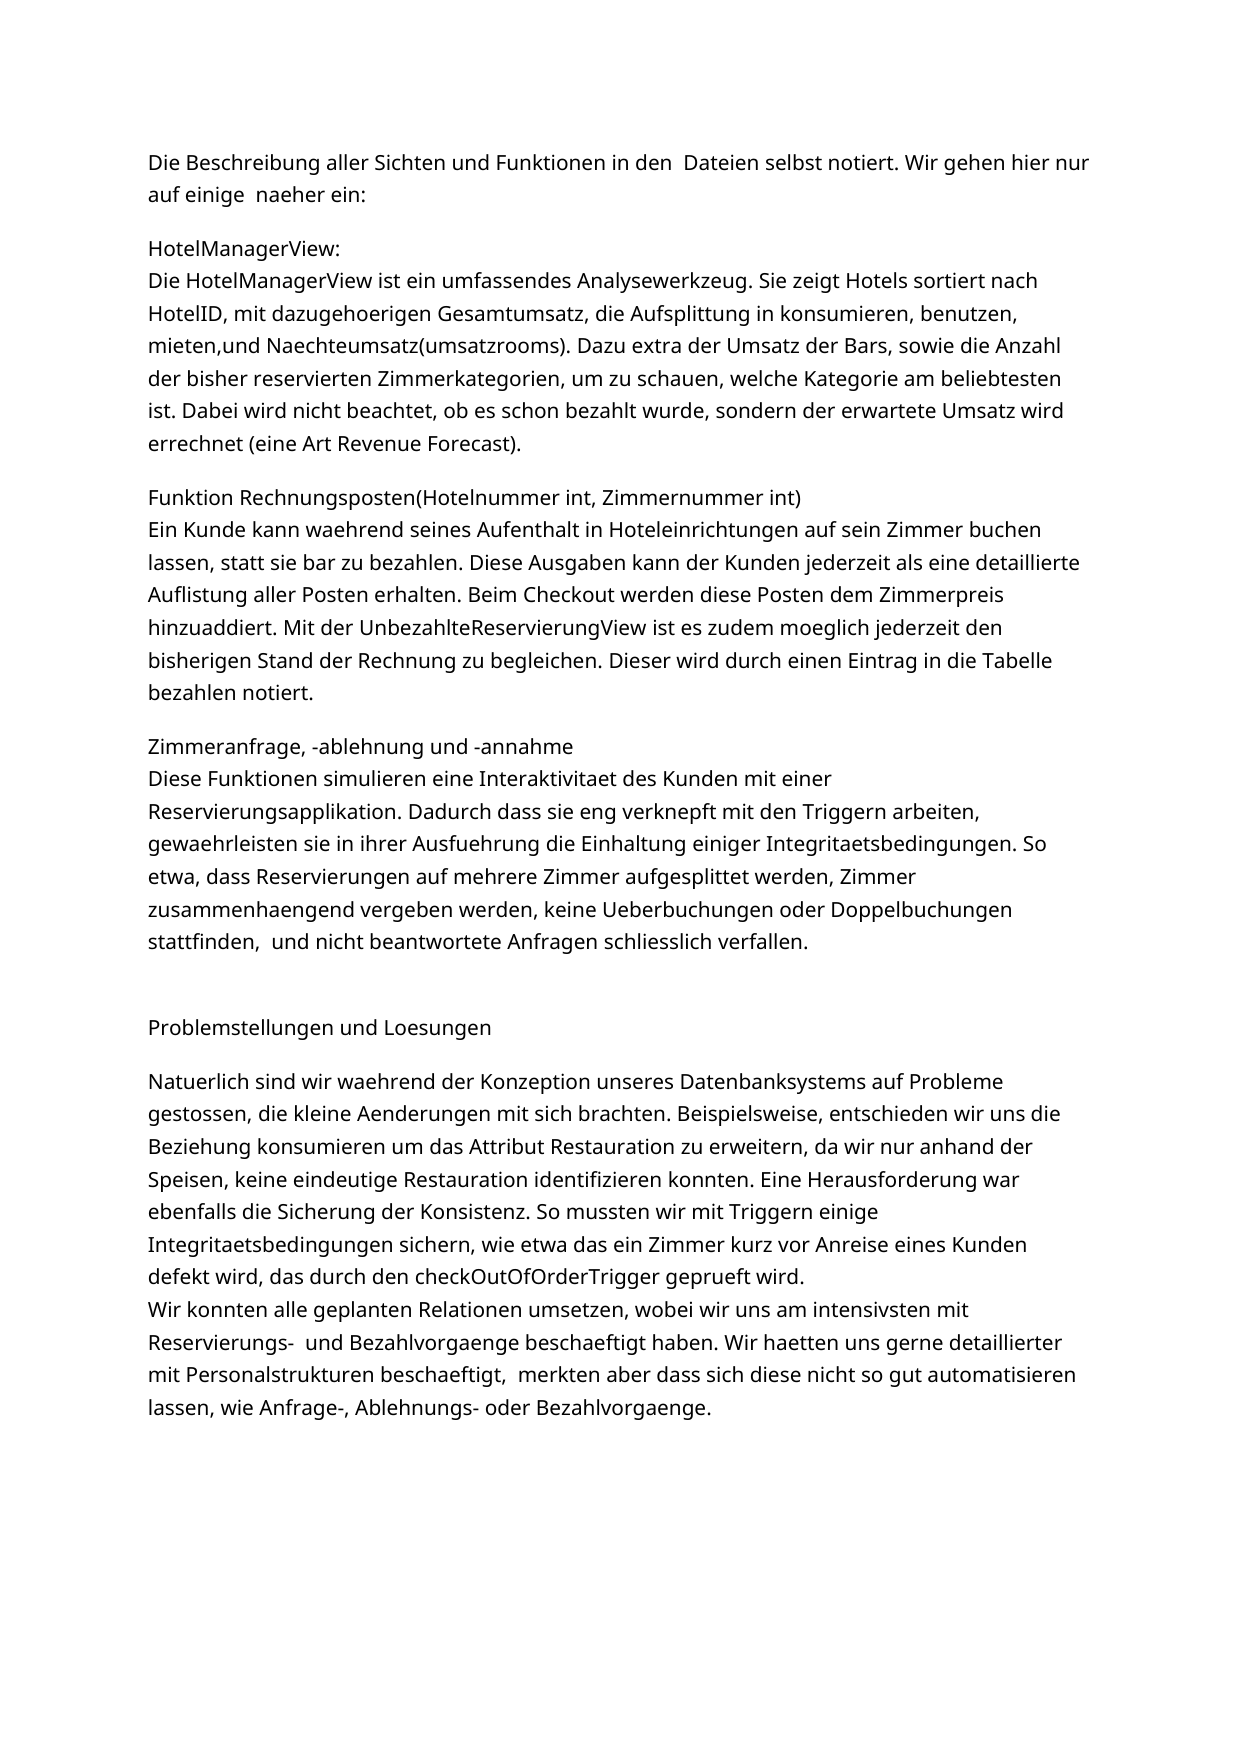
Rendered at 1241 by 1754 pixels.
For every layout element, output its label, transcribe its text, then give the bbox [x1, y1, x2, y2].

text Zimmeranfrage, -ablehnung und -annahme Diese Funktionen simulieren eine Interaktivitaet des Kunden mit einer Reservierungsapplikation. Dadurch dass sie eng verknepft mit den Triggern arbeiten, gewaehrleisten sie in ihrer Ausfuehrung die Einhaltung einiger Integritaetsbedingungen. So etwa, dass Reservierungen auf mehrere Zimmer aufgesplittet werden, Zimmer zusammenhaengend vergeben werden, keine Ueberbuchungen oder Doppelbuchungen stattfinden, und nicht beantwortete Anfragen schliesslich verfallen. [148, 732, 1093, 956]
text Problemstellungen und Loesungen [148, 981, 1093, 1042]
text Natuerlich sind wir waehrend der Konzeption unseres Datenbanksystems auf Probleme gestossen, die kleine Aenderungen mit sich brachten. Beispielsweise, entschieden wir uns die Beziehung konsumieren um das Attribut Restauration zu erweitern, da wir nur anhand der Speisen, keine eindeutige Restauration identifizieren konnten. Eine Herausforderung war ebenfalls die Sicherung der Konsistenz. So mussten wir mit Triggern einige Integritaetsbedingungen sichern, wie etwa das ein Zimmer kurz vor Anreise eines Kunden defekt wird, das durch den checkOutOfOrderTrigger geprueft wird. Wir konnten alle geplanten Relationen umsetzen, wobei wir uns am intensivsten mit Reservierungs- und Bezahlvorgaenge beschaeftigt haben. Wir haetten uns gerne detaillierter mit Personalstrukturen beschaeftigt, merkten aber dass sich diese nicht so gut automatisieren lassen, wie Anfrage-, Ablehnungs- oder Bezahlvorgaenge. [148, 1067, 1093, 1487]
text Die Beschreibung aller Sichten und Funktionen in den Dateien selbst notiert. Wir gehen hier nur auf einige naeher ein: [148, 148, 1093, 209]
text Funktion Rechnungsposten(Hotelnummer int, Zimmernummer int) Ein Kunde kann waehrend seines Aufenthalt in Hoteleinrichtungen auf sein Zimmer buchen lassen, statt sie bar zu bezahlen. Diese Ausgaben kann der Kunden jederzeit als eine detaillierte Auflistung aller Posten erhalten. Beim Checkout werden diese Posten dem Zimmerpreis hinzuaddiert. Mit der UnbezahlteReservierungView ist es zudem moeglich jederzeit den bisherigen Stand der Rechnung zu begleichen. Dieser wird durch einen Eintrag in die Tabelle bezahlen notiert. [148, 483, 1093, 707]
text HotelManagerView: Die HotelManagerView ist ein umfassendes Analysewerkzeug. Sie zeigt Hotels sortiert nach HotelID, mit dazugehoerigen Gesamtumsatz, die Aufsplittung in konsumieren, benutzen, mieten,und Naechteumsatz(umsatzrooms). Dazu extra der Umsatz der Bars, sowie die Anzahl der bisher reservierten Zimmerkategorien, um zu schauen, welche Kategorie am beliebtesten ist. Dabei wird nicht beachtet, ob es schon bezahlt wurde, sondern der erwartete Umsatz wird errechnet (eine Art Revenue Forecast). [148, 234, 1093, 458]
